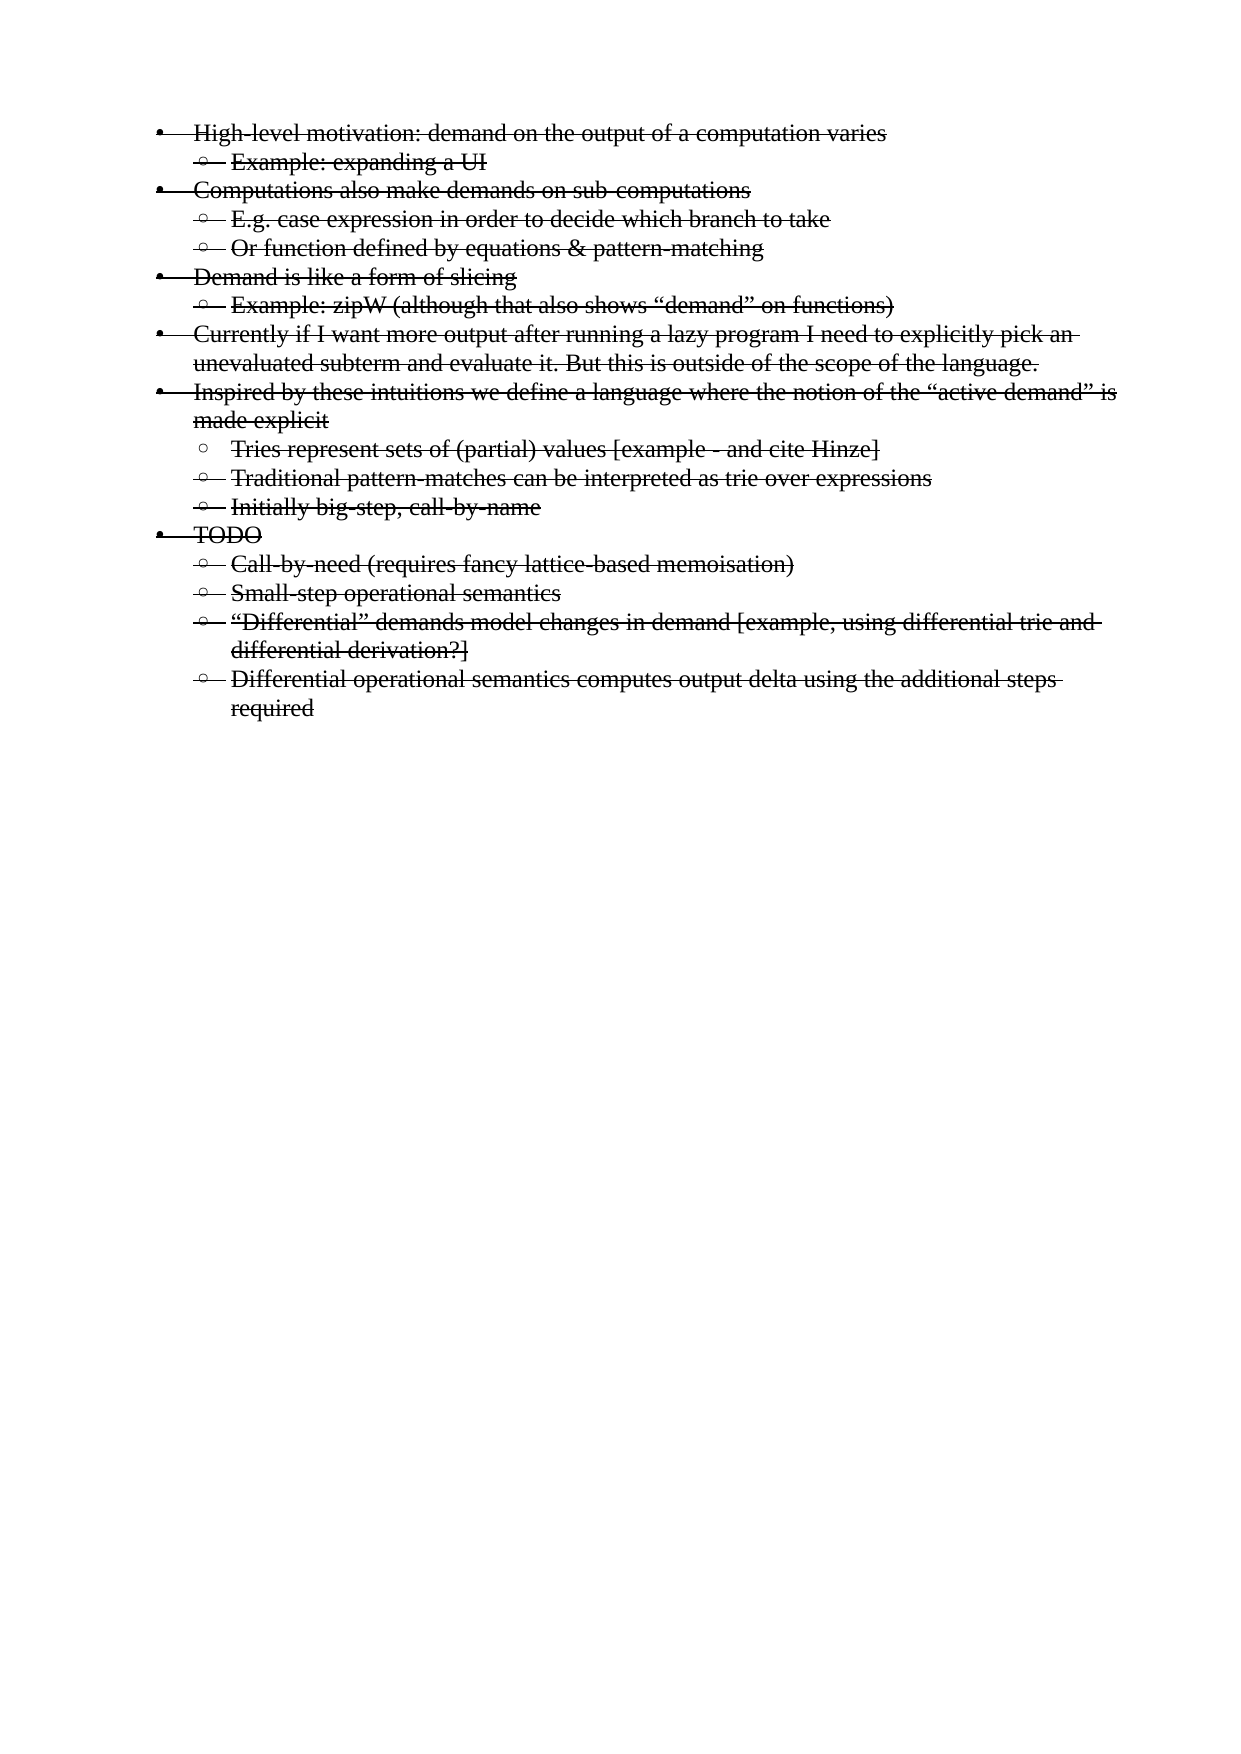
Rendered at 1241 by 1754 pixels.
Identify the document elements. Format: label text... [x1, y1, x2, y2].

list Small-step operational semantics [193, 578, 1122, 607]
list Call-by-need (requires fancy lattice-based memoisation) [193, 549, 1122, 578]
list Initially big-step, call-by-name [193, 492, 1122, 521]
list Or function defined by equations & pattern-matching [193, 233, 1122, 262]
list Computations also make demands on sub-computations [156, 176, 1122, 204]
list E.g. case expression in order to decide which branch to take [193, 204, 1122, 233]
list “Differential” demands model changes in demand [example, using differential trie and differential derivation?] [193, 607, 1122, 664]
list Demand is like a form of slicing [156, 262, 1122, 291]
list Tries represent sets of (partial) values [example - and cite Hinze] [193, 434, 1122, 463]
list Traditional pattern-matches can be interpreted as trie over expressions [193, 463, 1122, 492]
list High-level motivation: demand on the output of a computation varies [156, 118, 1122, 147]
list Example: zipW (although that also shows “demand” on functions) [193, 291, 1122, 319]
list Differential operational semantics computes output delta using the additional steps required [193, 664, 1122, 722]
list TODO [156, 521, 1122, 549]
list Inspired by these intuitions we define a language where the notion of the “active demand” is made explicit [156, 377, 1122, 434]
list Currently if I want more output after running a lazy program I need to explicitly pick an unevaluated subterm and evaluate it. But this is outside of the scope of the language. [156, 319, 1122, 377]
list Example: expanding a UI [193, 147, 1122, 176]
